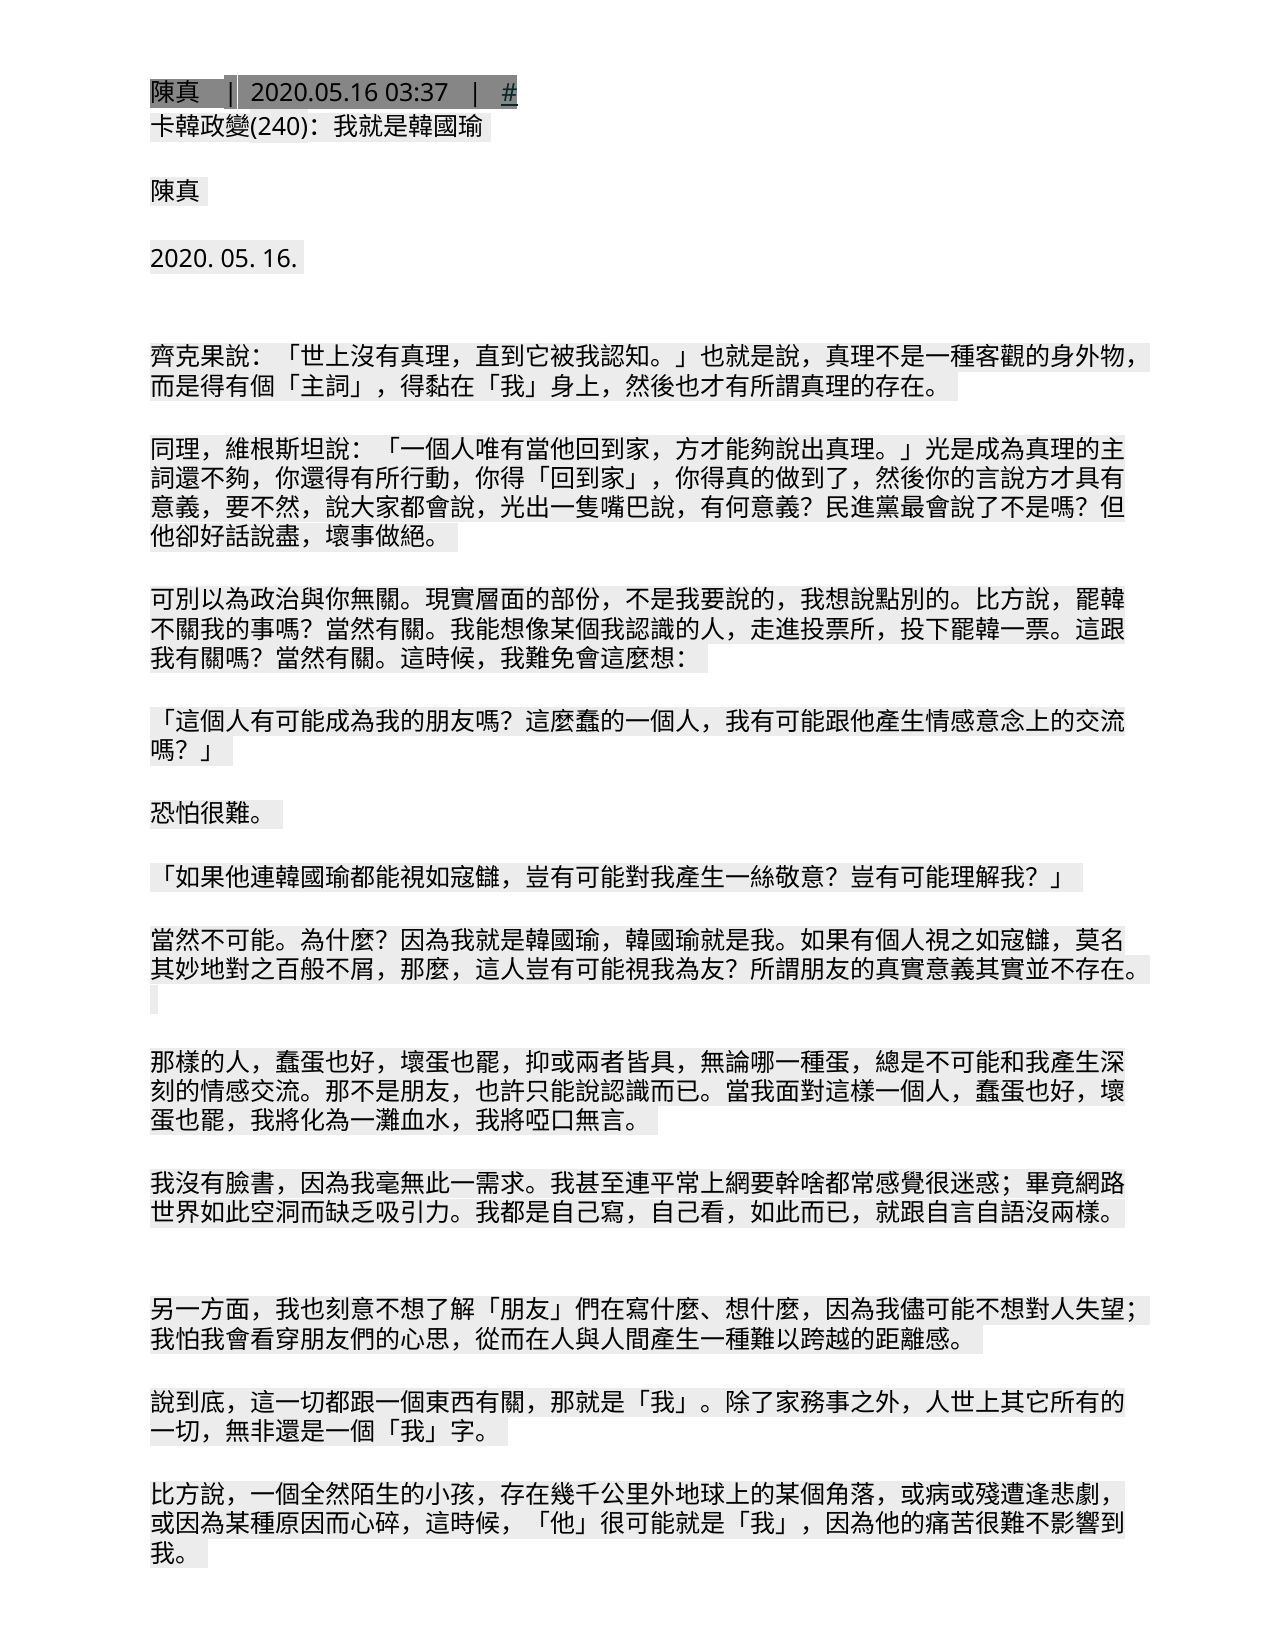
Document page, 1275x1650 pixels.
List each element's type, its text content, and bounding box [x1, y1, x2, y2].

text 卡韓政變(240)：我就是韓國瑜 陳真 2020. 05. 16. 齊克果說：「世上沒有真理，直到它被我認知。」也就是說，真理不是一種客觀的身外物，而是得有個「主詞」，得黏在「我」身上，然後也才有所謂真理的存在。 同理，維根斯坦說：「一個人唯有當他回到家，方才能夠說出真理。」光是成為真理的主詞還不夠，你還得有所行動，你得「回到家」，你得真的做到了，然後你的言說方才具有意義，要不然，說大家都會說，光出一隻嘴巴說，有何意義？民進黨最會說了不是嗎？但他卻好話說盡，壞事做絕。 可別以為政治與你無關。現實層面的部份，不是我要說的，我想說點別的。比方說，罷韓不關我的事嗎？當然有關。我能想像某個我認識的人，走進投票所，投下罷韓一票。這跟我有關嗎？當然有關。這時候，我難免會這麼想： 「這個人有可能成為我的朋友嗎？這麼蠢的一個人，我有可能跟他產生情感意念上的交流嗎？」 恐怕很難。 「如果他連韓國瑜都能視如寇讎，豈有可能對我產生一絲敬意？豈有可能理解我？」 當然不可能。為什麼？因為我就是韓國瑜，韓國瑜就是我。如果有個人視之如寇讎，莫名其妙地對之百般不屑，那麼，這人豈有可能視我為友？所謂朋友的真實意義其實並不存在。 那樣的人，蠢蛋也好，壞蛋也罷，抑或兩者皆具，無論哪一種蛋，總是不可能和我產生深刻的情感交流。那不是朋友，也許只能說認識而已。當我面對這樣一個人，蠢蛋也好，壞蛋也罷，我將化為一灘血水，我將啞口無言。 我沒有臉書，因為我毫無此一需求。我甚至連平常上網要幹啥都常感覺很迷惑；畢竟網路世界如此空洞而缺乏吸引力。我都是自己寫，自己看，如此而已，就跟自言自語沒兩樣。 另一方面，我也刻意不想了解「朋友」們在寫什麼、想什麼，因為我儘可能不想對人失望；我怕我會看穿朋友們的心思，從而在人與人間產生一種難以跨越的距離感。 說到底，這一切都跟一個東西有關，那就是「我」。除了家務事之外，人世上其它所有的一切，無非還是一個「我」字。 比方說，一個全然陌生的小孩，存在幾千公里外地球上的某個角落，或病或殘遭逢悲劇，或因為某種原因而心碎，這時候，「他」很可能就是「我」，因為他的痛苦很難不影響到我。 所有所謂政治，盡皆如此。 韓國瑜的冤屈，不可能與「我」無關；他的傷，同樣會在我身上留下一道道傷痕。生命如此，所有政治也一樣，「我」不可能置身事外，因為「我」無所不在。我所做的一切，無非也就是為了「我」，我就是你，就是他，就是這個世界。 維根斯坦曾經說過一句謎一般的話，但我並不覺得難以理解。他說，「上帝有兩個頭，一個是這個世界，一個就是『我』。」「我」就像一雙獨立於世界之外的眼睛，清楚地看見這個世界，從而發現這就是「我的」世界；這世上的一切，不管何種恩怨情仇，其實都跟「我」有關。 [150, 109, 1125, 1568]
text 陳真 | 2020.05.16 03:37 | # [150, 75, 1125, 109]
